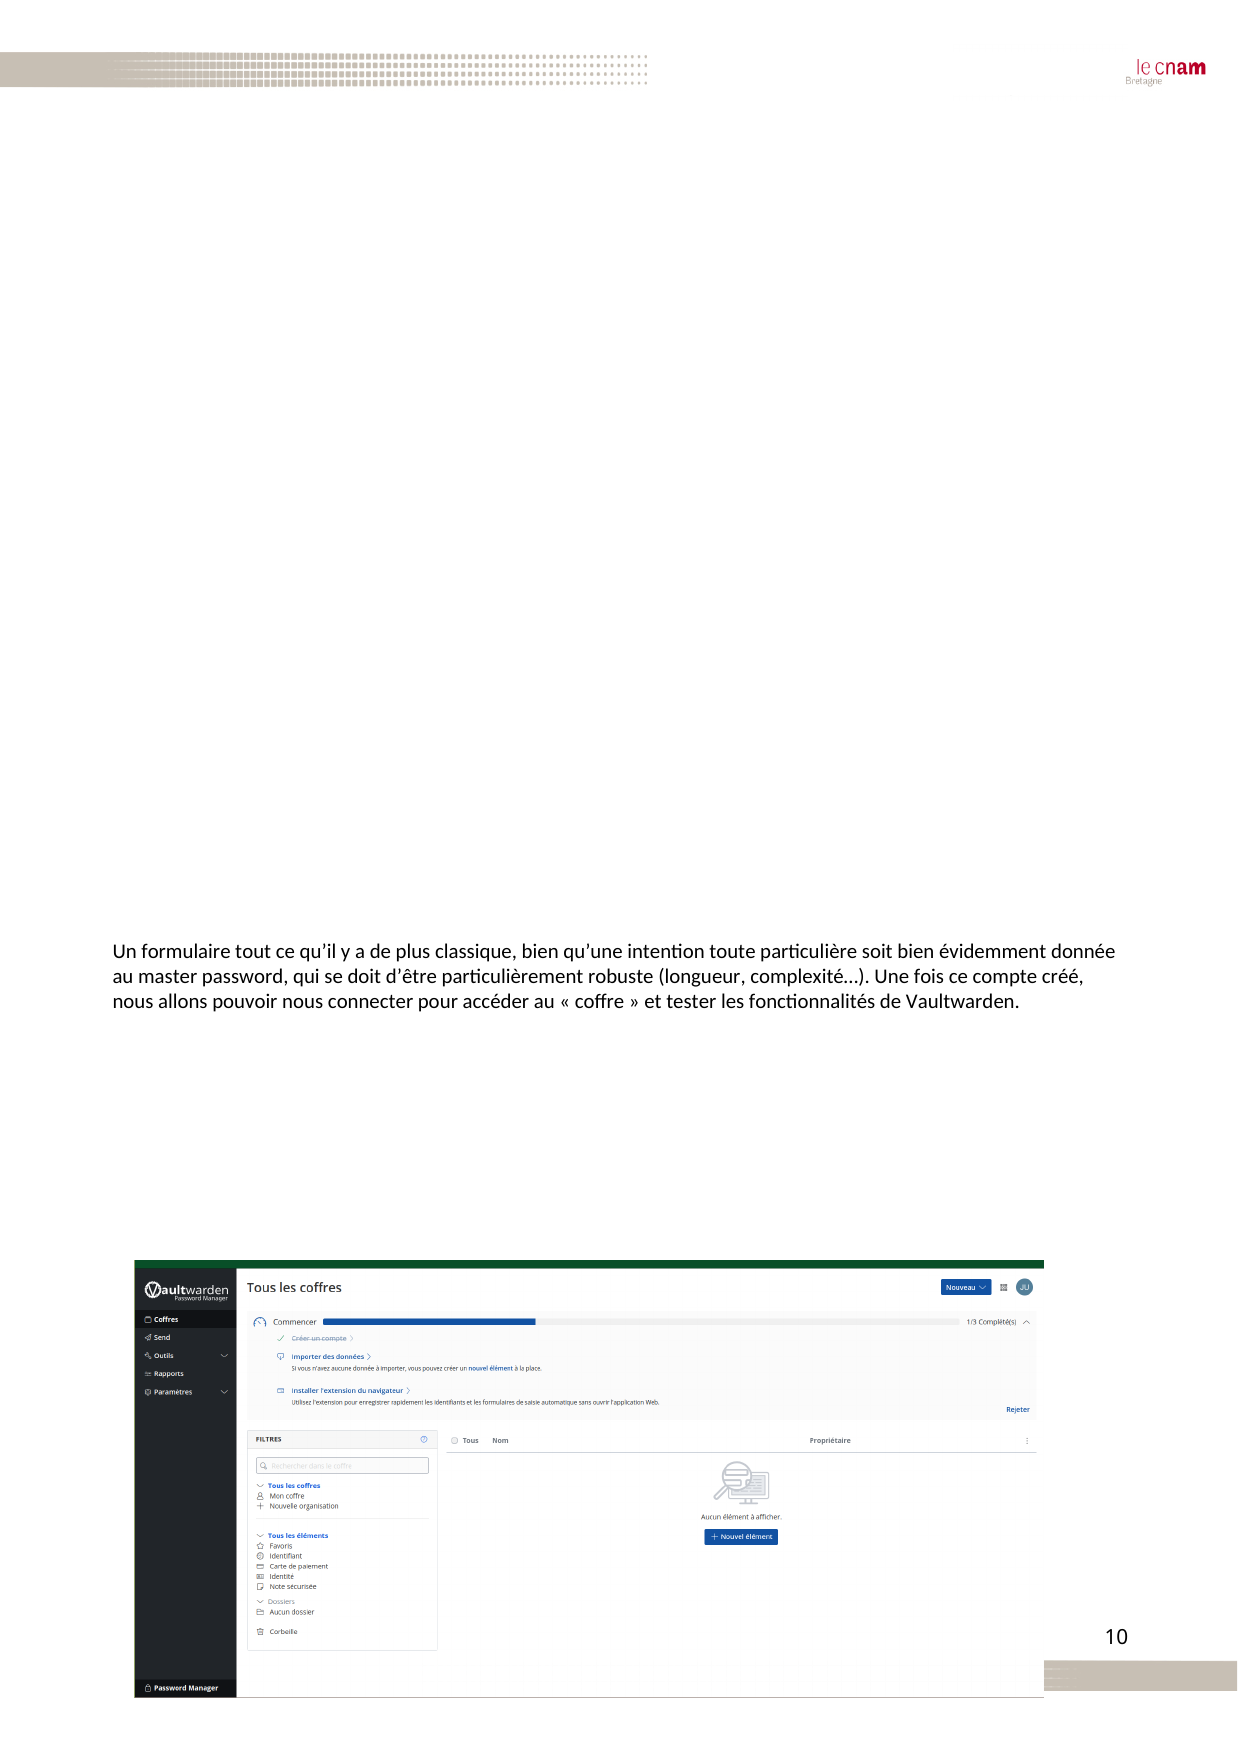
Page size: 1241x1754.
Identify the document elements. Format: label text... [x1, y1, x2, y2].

picture [0, 44, 1211, 101]
text Un formulaire tout ce qu’il y a de plus classique, bien qu’une intention toute particulière soit bien évidemment donnée au master password, qui se doit d’être particulièrement robuste (longueur, complexité…). Une fois ce compte créé, nous allons pouvoir nous connecter pour accéder au « coffre » et tester les fonctionnalités de Vaultwarden. [112, 938, 1128, 1014]
picture [134, 1260, 1240, 1698]
